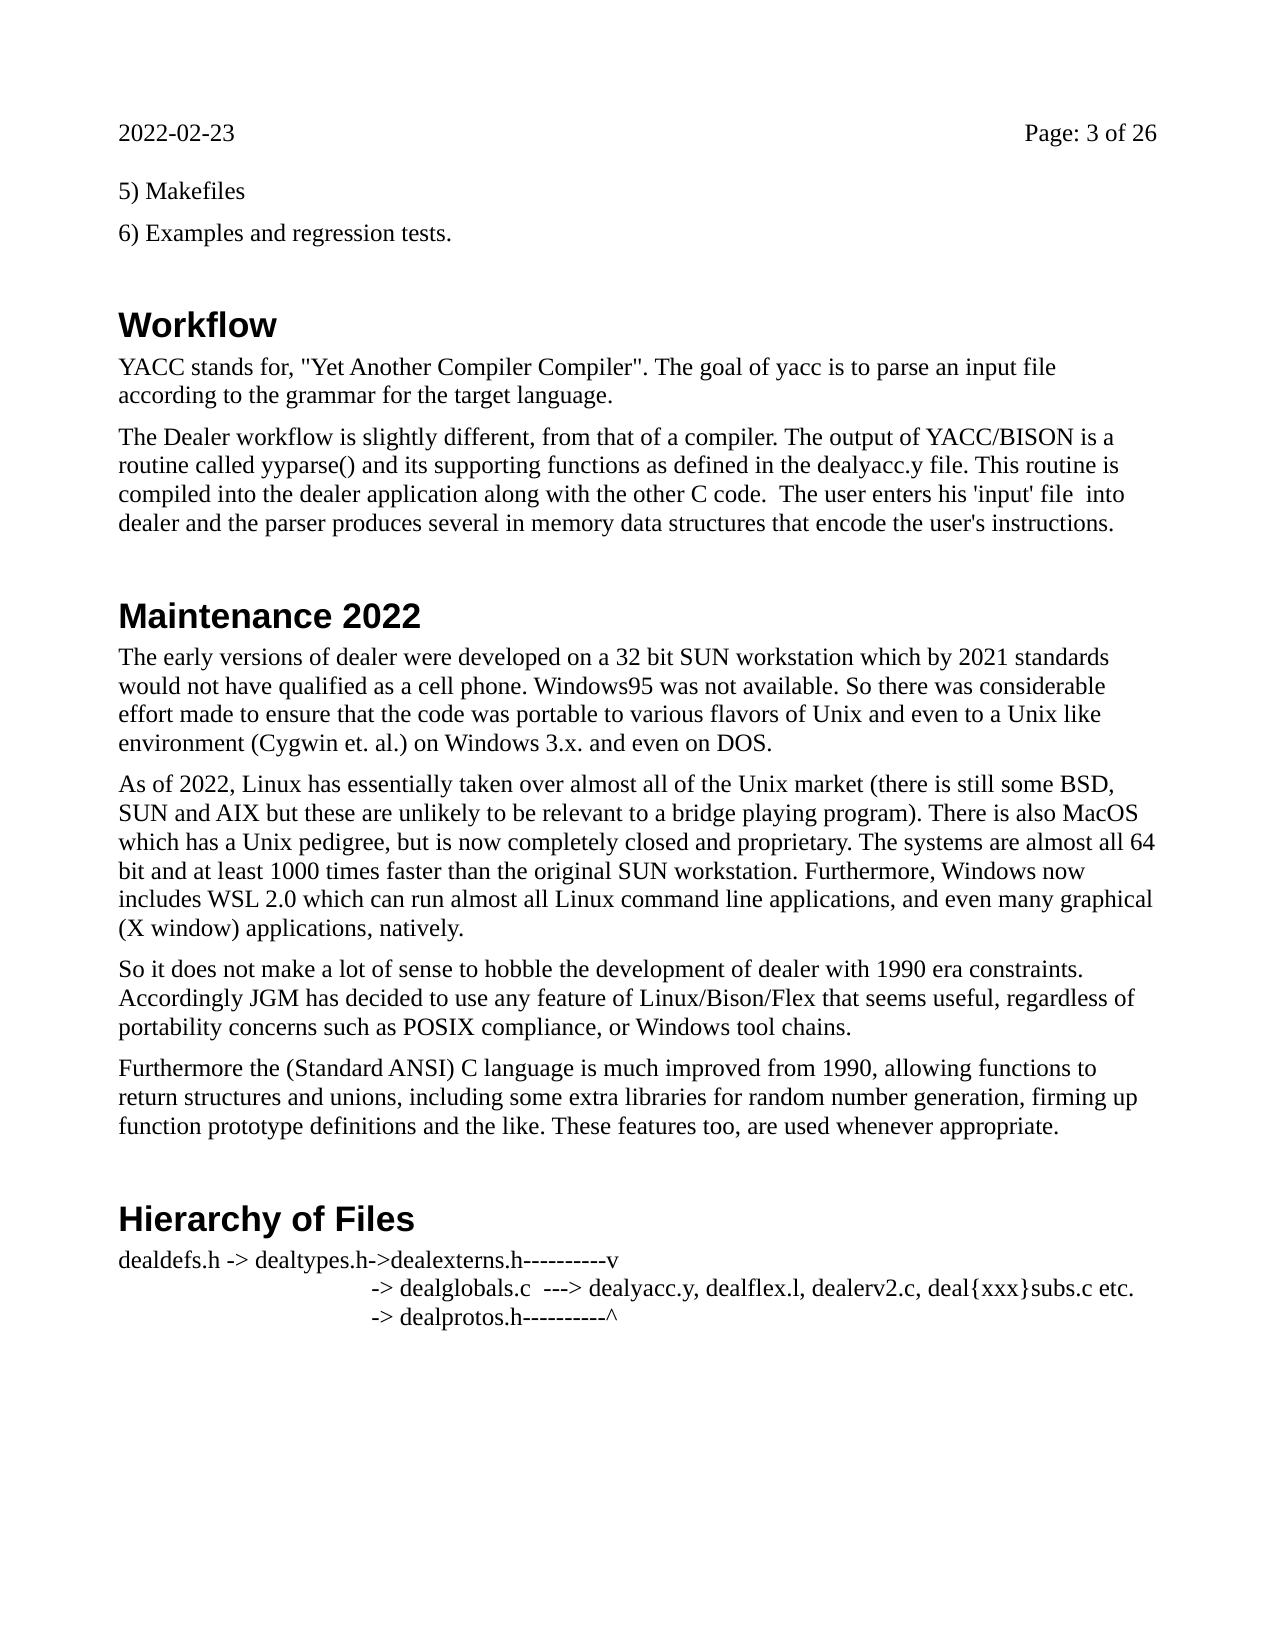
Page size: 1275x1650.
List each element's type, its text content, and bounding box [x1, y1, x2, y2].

text Furthermore the (Standard ANSI) C language is much improved from 1990, allowing functions to return structures and unions, including some extra libraries for random number generation, firming up function prototype definitions and the like. These features too, are used whenever appropriate. [118, 1053, 1157, 1139]
subtitle Workflow [118, 305, 1157, 345]
text So it does not make a lot of sense to hobble the development of dealer with 1990 era constraints. Accordingly JGM has decided to use any feature of Linux/Bison/Flex that seems useful, regardless of portability concerns such as POSIX compliance, or Windows tool chains. [118, 954, 1157, 1041]
text -> dealglobals.c ---> dealyacc.y, dealflex.l, dealerv2.c, deal{xxx}subs.c etc. [118, 1273, 1157, 1302]
text The early versions of dealer were developed on a 32 bit SUN workstation which by 2021 standards would not have qualified as a cell phone. Windows95 was not available. So there was considerable effort made to ensure that the code was portable to various flavors of Unix and even to a Unix like environment (Cygwin et. al.) on Windows 3.x. and even on DOS. [118, 642, 1157, 757]
subtitle Maintenance 2022 [118, 595, 1157, 636]
text 6) Examples and regression tests. [118, 218, 1157, 246]
text The Dealer workflow is slightly different, from that of a compiler. The output of YACC/BISON is a routine called yyparse() and its supporting functions as defined in the dealyacc.y file. This routine is compiled into the dealer application along with the other C code. The user enters his 'input' file into dealer and the parser produces several in memory data structures that encode the user's instructions. [118, 422, 1157, 537]
subtitle Hierarchy of Files [118, 1198, 1157, 1238]
text YACC stands for, "Yet Another Compiler Compiler". The goal of yacc is to parse an input file according to the grammar for the target language. [118, 352, 1157, 409]
text 5) Makefiles [118, 176, 1157, 205]
text dealdefs.h -> dealtypes.h->dealexterns.h----------v [118, 1245, 1157, 1273]
text -> dealprotos.h----------^ [118, 1302, 1157, 1331]
text As of 2022, Linux has essentially taken over almost all of the Unix market (there is still some BSD, SUN and AIX but these are unlikely to be relevant to a bridge playing program). There is also MacOS which has a Unix pedigree, but is now completely closed and proprietary. The systems are almost all 64 bit and at least 1000 times faster than the original SUN workstation. Furthermore, Windows now includes WSL 2.0 which can run almost all Linux command line applications, and even many graphical (X window) applications, natively. [118, 769, 1157, 942]
